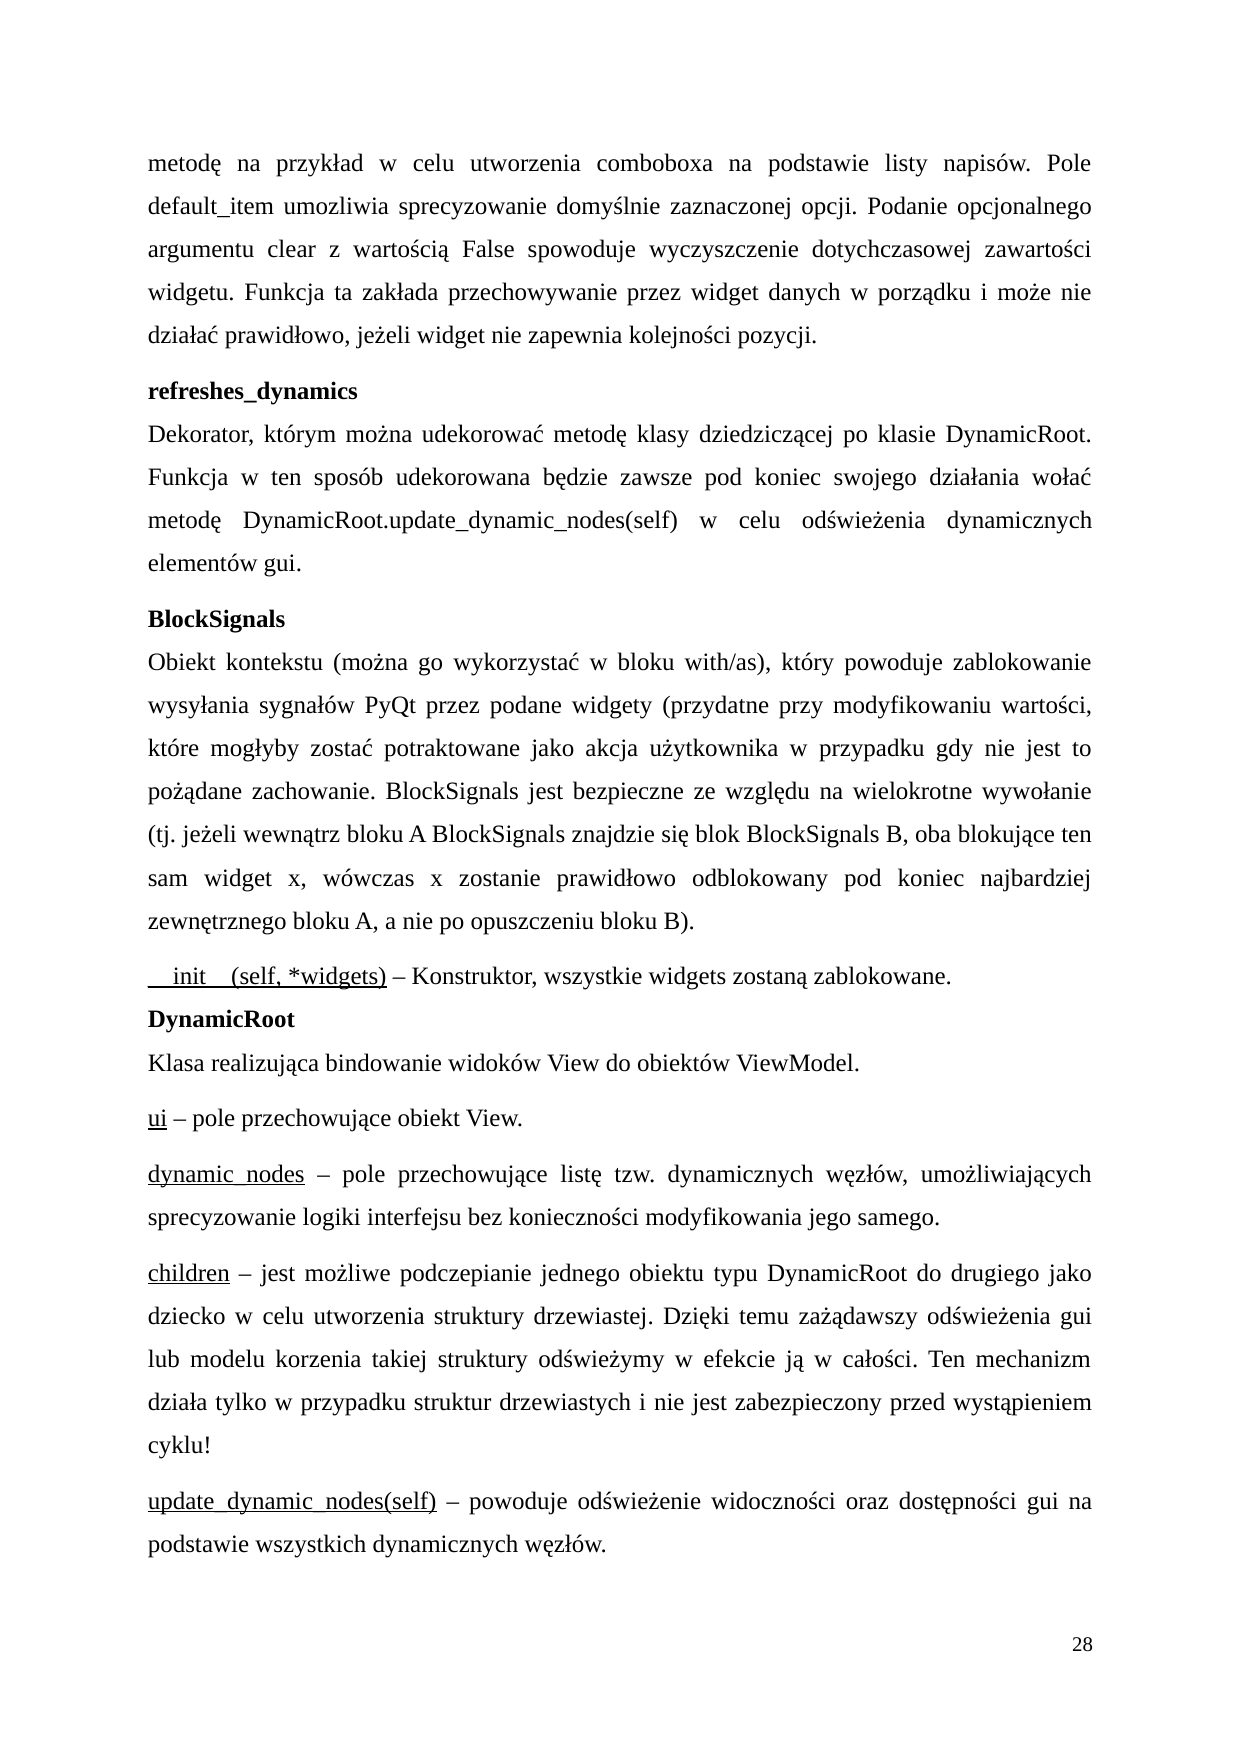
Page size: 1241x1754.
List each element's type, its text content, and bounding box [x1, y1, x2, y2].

text update_dynamic_nodes(self) – powoduje odświeżenie widoczności oraz dostępności gui na podstawie wszystkich dynamicznych węzłów. [148, 1486, 1093, 1558]
text Dekorator, którym można udekorować metodę klasy dziedziczącej po klasie DynamicRoot. Funkcja w ten sposób udekorowana będzie zawsze pod koniec swojego działania wołać metodę DynamicRoot.update_dynamic_nodes(self) w celu odświeżenia dynamicznych elementów gui. [148, 419, 1093, 577]
text dynamic_nodes – pole przechowujące listę tzw. dynamicznych węzłów, umożliwiających sprecyzowanie logiki interfejsu bez konieczności modyfikowania jego samego. [148, 1159, 1093, 1231]
text Obiekt kontekstu (można go wykorzystać w bloku with/as), który powoduje zablokowanie wysyłania sygnałów PyQt przez podane widgety (przydatne przy modyfikowaniu wartości, które mogłyby zostać potraktowane jako akcja użytkownika w przypadku gdy nie jest to pożądane zachowanie. BlockSignals jest bezpieczne ze względu na wielokrotne wywołanie (tj. jeżeli wewnątrz bloku A BlockSignals znajdzie się blok BlockSignals B, oba blokujące ten sam widget x, wówczas x zostanie prawidłowo odblokowany pod koniec najbardziej zewnętrznego bloku A, a nie po opuszczeniu bloku B). [148, 647, 1093, 934]
text DynamicRoot [148, 1004, 1093, 1033]
text ui – pole przechowujące obiekt View. [148, 1103, 1093, 1132]
text refreshes_dynamics [148, 376, 1093, 404]
text __init__(self, *widgets) – Konstruktor, wszystkie widgets zostaną zablokowane. [148, 961, 1093, 990]
text children – jest możliwe podczepianie jednego obiektu typu DynamicRoot do drugiego jako dziecko w celu utworzenia struktury drzewiastej. Dzięki temu zażądawszy odświeżenia gui lub modelu korzenia takiej struktury odświeżymy w efekcie ją w całości. Ten mechanizm działa tylko w przypadku struktur drzewiastych i nie jest zabezpieczony przed wystąpieniem cyklu! [148, 1258, 1093, 1459]
text metodę na przykład w celu utworzenia comboboxa na podstawie listy napisów. Pole default_item umozliwia sprecyzowanie domyślnie zaznaczonej opcji. Podanie opcjonalnego argumentu clear z wartością False spowoduje wyczyszczenie dotychczasowej zawartości widgetu. Funkcja ta zakłada przechowywanie przez widget danych w porządku i może nie działać prawidłowo, jeżeli widget nie zapewnia kolejności pozycji. [148, 148, 1093, 349]
text BlockSignals [148, 604, 1093, 633]
text Klasa realizująca bindowanie widoków View do obiektów ViewModel. [148, 1048, 1093, 1076]
